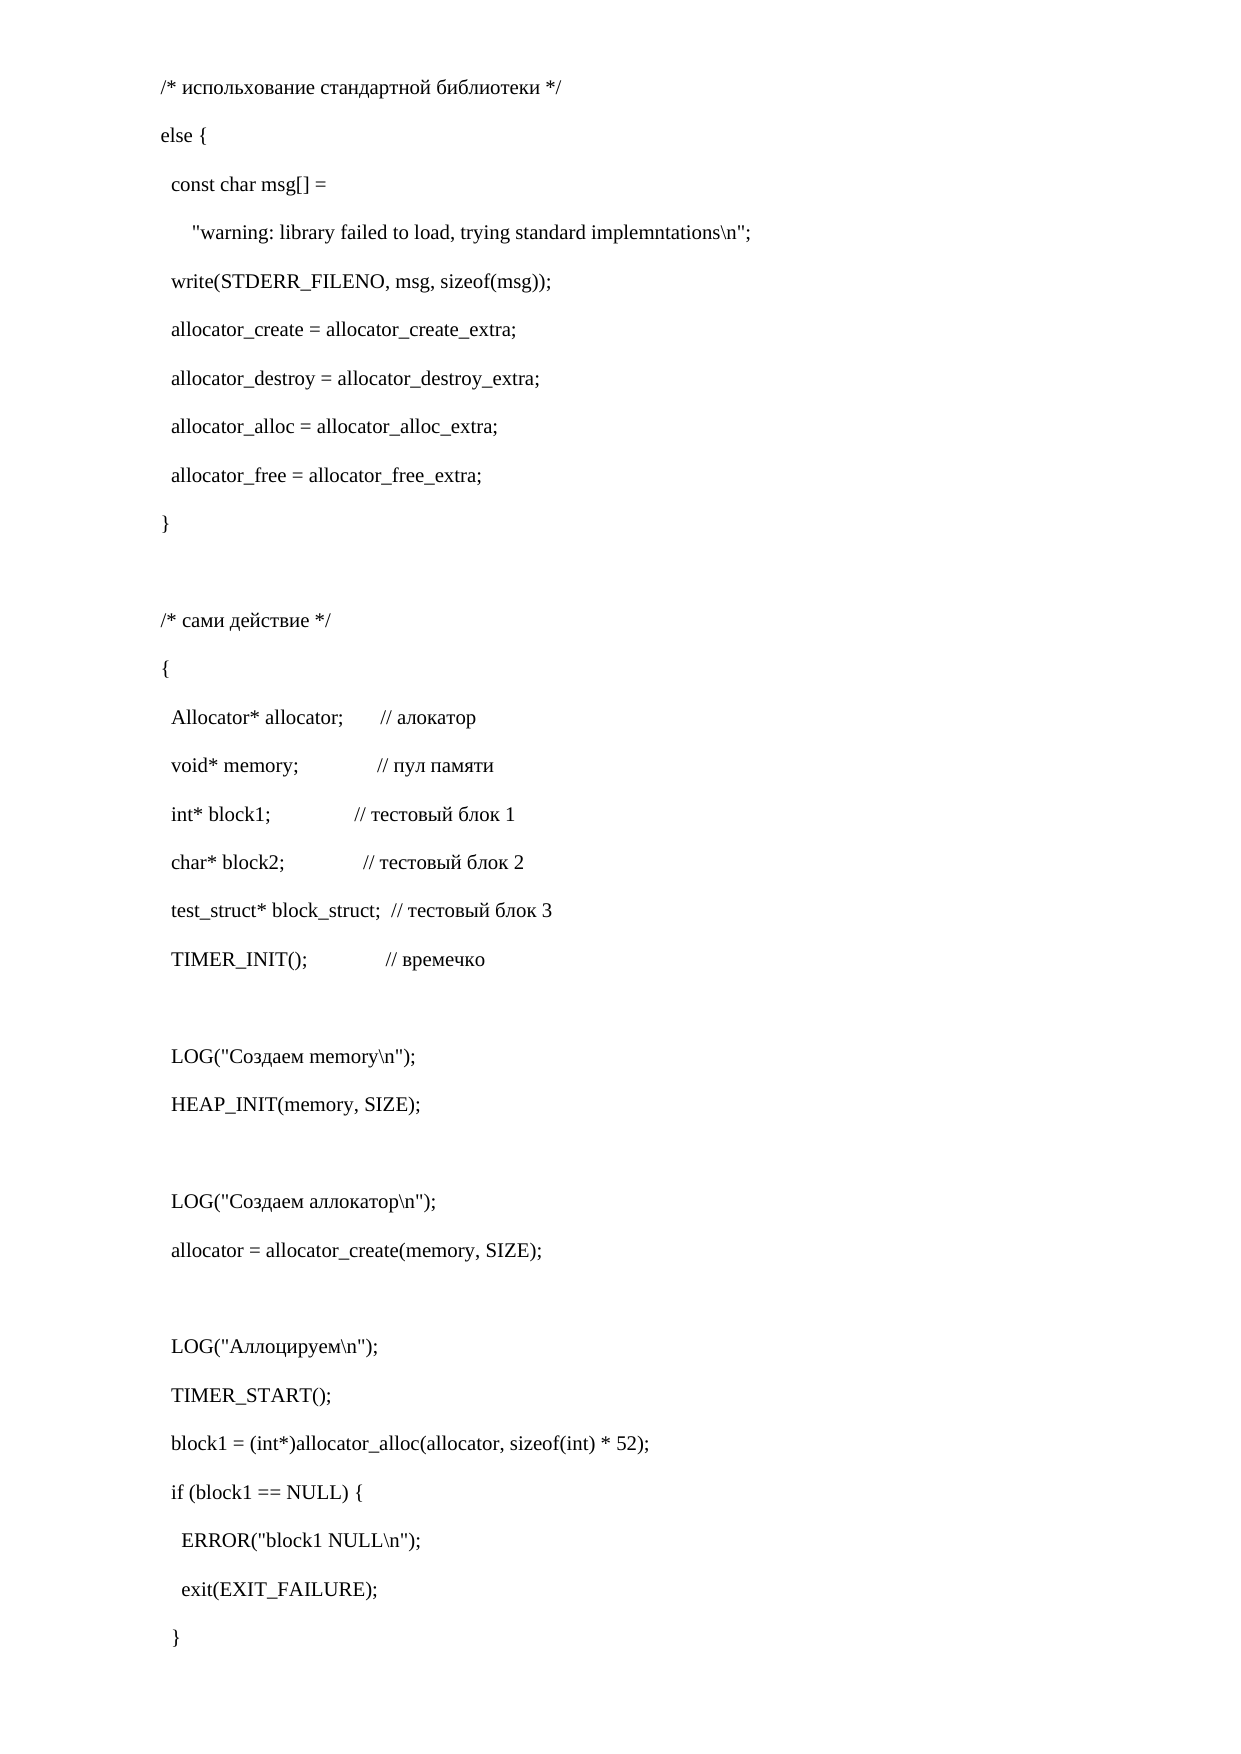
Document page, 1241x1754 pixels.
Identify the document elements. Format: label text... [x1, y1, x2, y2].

text LOG("Аллоцируем\n"); [150, 1334, 1147, 1358]
text allocator_alloc = allocator_alloc_extra; [150, 414, 1147, 438]
text else { [150, 123, 1147, 147]
text void* memory; // пул памяти [150, 753, 1147, 777]
text TIMER_INIT(); // времечко [150, 947, 1147, 971]
text int* block1; // тестовый блок 1 [150, 802, 1147, 826]
text allocator_free = allocator_free_extra; [150, 462, 1147, 487]
text LOG("Создаем memory\n"); [150, 1044, 1147, 1068]
text ERROR("block1 NULL\n"); [150, 1528, 1147, 1552]
text TIMER_START(); [150, 1383, 1147, 1407]
text allocator = allocator_create(memory, SIZE); [150, 1237, 1147, 1262]
text write(STDERR_FILENO, msg, sizeof(msg)); [150, 269, 1147, 293]
text if (block1 == NULL) { [150, 1480, 1147, 1504]
text block1 = (int*)allocator_alloc(allocator, sizeof(int) * 52); [150, 1431, 1147, 1455]
text { [150, 656, 1147, 680]
text /* испольхование стандартной библиотеки */ [150, 75, 1147, 99]
text Allocator* allocator; // алокатор [150, 705, 1147, 729]
text exit(EXIT_FAILURE); [150, 1577, 1147, 1601]
text } [150, 1625, 1147, 1649]
text } [150, 511, 1147, 535]
text LOG("Создаем аллокатор\n"); [150, 1189, 1147, 1213]
text "warning: library failed to load, trying standard implemntations\n"; [150, 220, 1147, 244]
text const char msg[] = [150, 172, 1147, 196]
text HEAP_INIT(memory, SIZE); [150, 1092, 1147, 1116]
text test_struct* block_struct; // тестовый блок 3 [150, 898, 1147, 922]
text allocator_destroy = allocator_destroy_extra; [150, 366, 1147, 390]
text allocator_create = allocator_create_extra; [150, 317, 1147, 341]
text /* сами действие */ [150, 608, 1147, 632]
text char* block2; // тестовый блок 2 [150, 850, 1147, 874]
